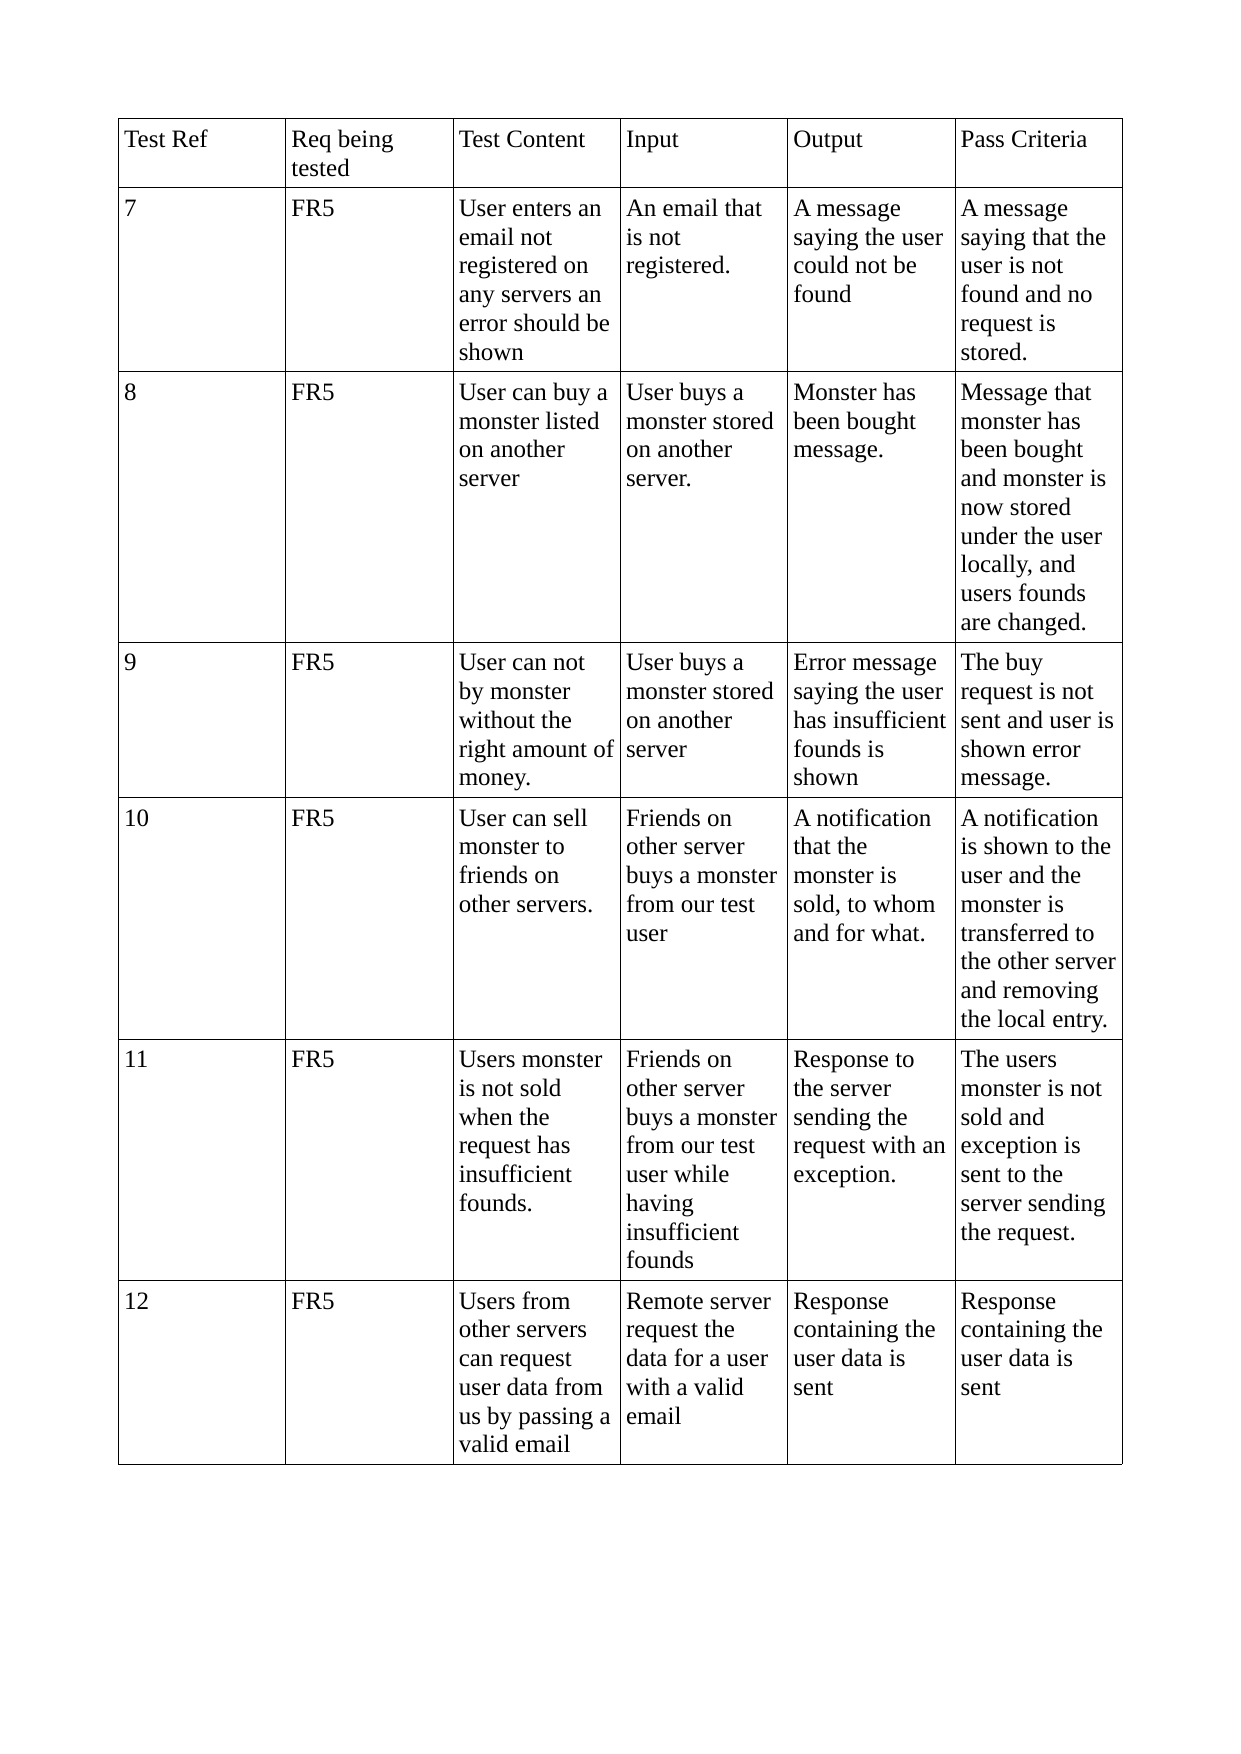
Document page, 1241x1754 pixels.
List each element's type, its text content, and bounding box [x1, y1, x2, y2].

table_cell FR5 [286, 188, 453, 371]
table_cell 9 [119, 643, 285, 797]
table_cell Users monster is not sold when the request has insufficient founds. [454, 1040, 620, 1280]
table_header Output [788, 119, 955, 187]
table_cell User can not by monster without the right amount of money. [454, 643, 620, 797]
table_cell User buys a monster stored on another server. [621, 372, 787, 642]
table_cell Monster has been bought message. [788, 372, 955, 642]
table_cell FR5 [286, 798, 453, 1038]
table_cell A message saying that the user is not found and no request is stored. [956, 188, 1122, 371]
table_cell FR5 [286, 643, 453, 797]
table_cell FR5 [286, 372, 453, 642]
table_cell Friends on other server buys a monster from our test user [621, 798, 787, 1038]
table_cell 12 [119, 1281, 285, 1464]
table_cell Remote server request the data for a user with a valid email [621, 1281, 787, 1464]
table_cell FR5 [286, 1281, 453, 1464]
table_cell Response to the server sending the request with an exception. [788, 1040, 955, 1280]
table_cell The users monster is not sold and exception is sent to the server sending the request. [956, 1040, 1122, 1280]
table_cell User can sell monster to friends on other servers. [454, 798, 620, 1038]
table_cell Response containing the user data is sent [788, 1281, 955, 1464]
table_header Test Ref [119, 119, 285, 187]
table_cell Friends on other server buys a monster from our test user while having insufficient founds [621, 1040, 787, 1280]
table_cell 10 [119, 798, 285, 1038]
table_cell Message that monster has been bought and monster is now stored under the user locally, and users founds are changed. [956, 372, 1122, 642]
table_cell The buy request is not sent and user is shown error message. [956, 643, 1122, 797]
table_cell 8 [119, 372, 285, 642]
table_header Pass Criteria [956, 119, 1122, 187]
table_cell 7 [119, 188, 285, 371]
table_cell Users from other servers can request user data from us by passing a valid email [454, 1281, 620, 1464]
table_cell User buys a monster stored on another server [621, 643, 787, 797]
table_cell A message saying the user could not be found [788, 188, 955, 371]
table_cell User can buy a monster listed on another server [454, 372, 620, 642]
table_cell A notification is shown to the user and the monster is transferred to the other server and removing the local entry. [956, 798, 1122, 1038]
table_cell User enters an email not registered on any servers an error should be shown [454, 188, 620, 371]
table_cell An email that is not registered. [621, 188, 787, 371]
table_header Test Content [454, 119, 620, 187]
table_cell 11 [119, 1040, 285, 1280]
table_cell A notification that the monster is sold, to whom and for what. [788, 798, 955, 1038]
table_header Input [621, 119, 787, 187]
table_cell FR5 [286, 1040, 453, 1280]
table_cell Error message saying the user has insufficient founds is shown [788, 643, 955, 797]
table_header Req being tested [286, 119, 453, 187]
table_cell Response containing the user data is sent [956, 1281, 1122, 1464]
